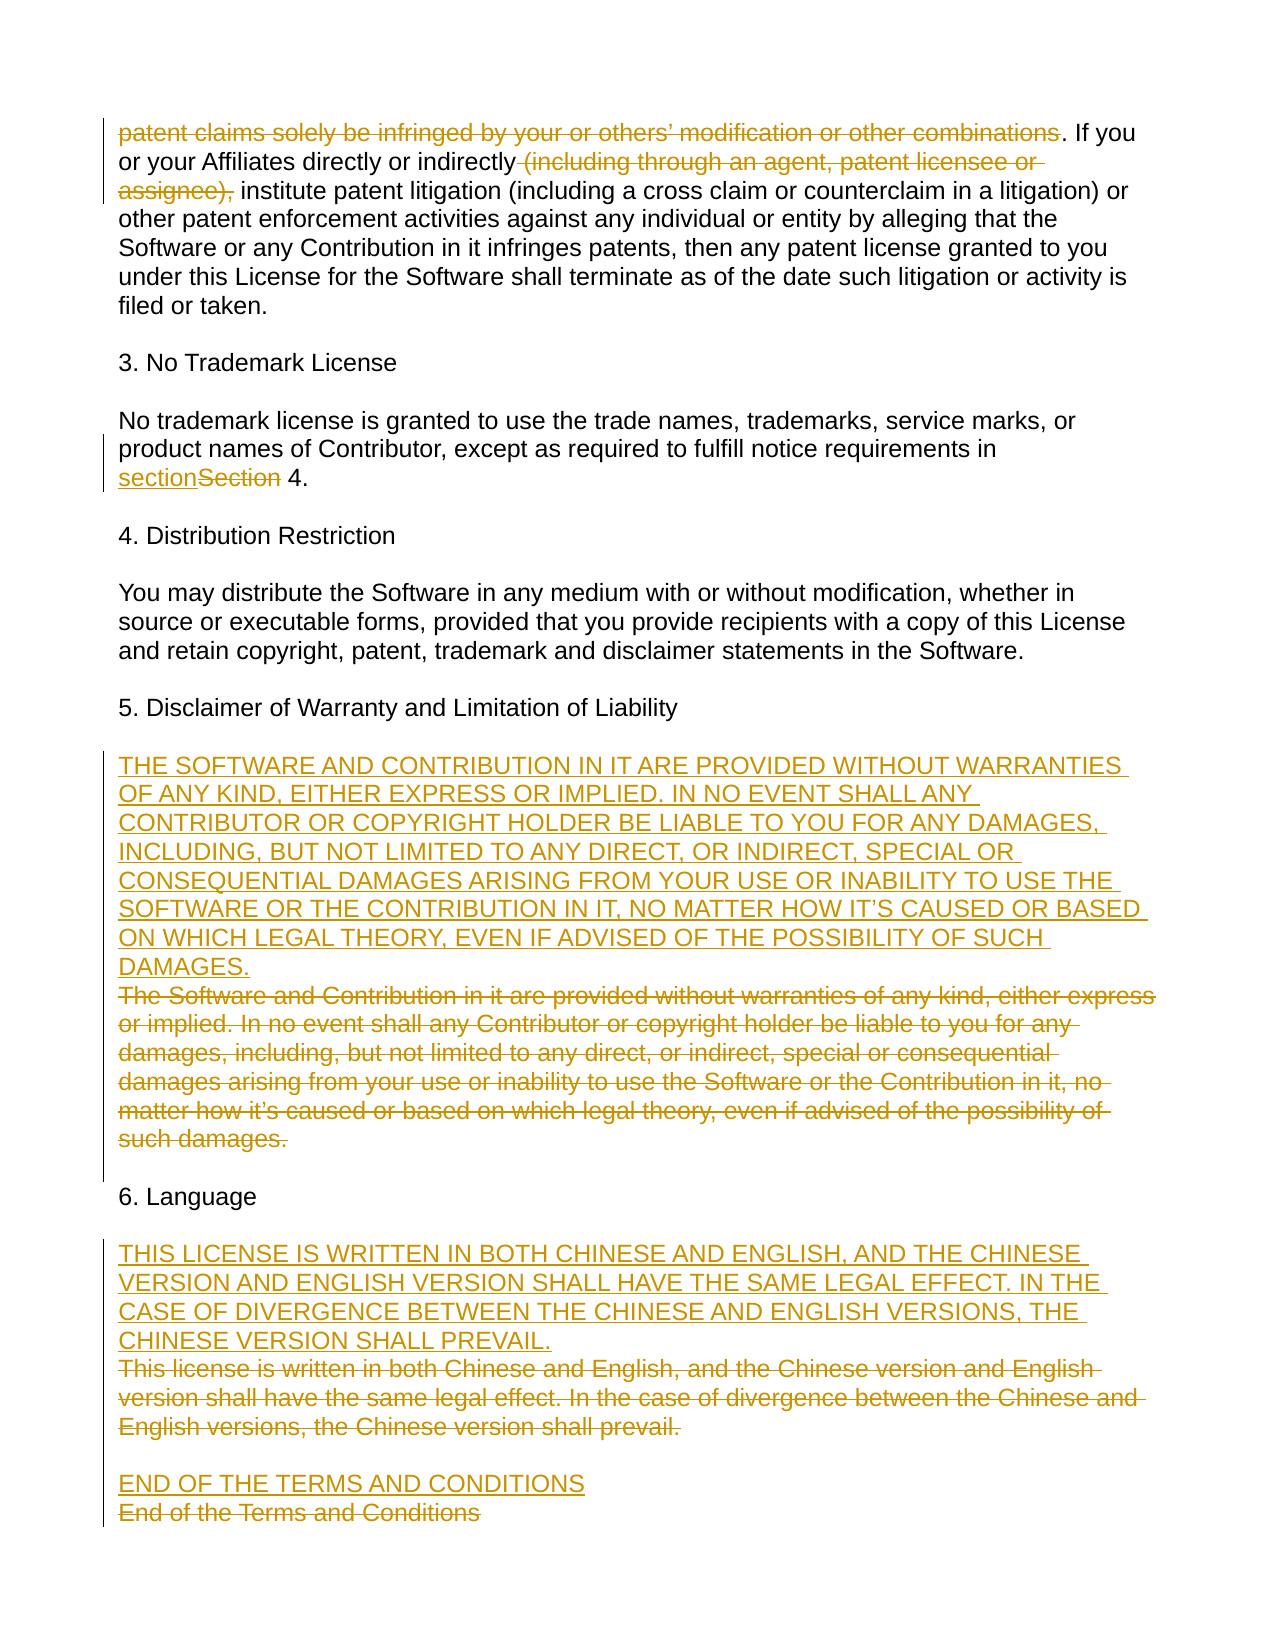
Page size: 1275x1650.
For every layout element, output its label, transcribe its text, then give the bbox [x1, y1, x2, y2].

text END OF THE TERMS AND CONDITIONS [118, 1469, 1157, 1498]
text 3. No Trademark License [118, 348, 1157, 377]
text Subject to the terms and conditions of this License, each Contributor hereby grants to you a perpetual, worldwide, royalty-free, non-exclusive, irrevocable (except for revocation under this Section) patent license to make, have made, use, offer for sale, sell, import or otherwise transfer its Contribution, where such patent license is only limited to the patent claims owned or controlled by such Contributor now or in future which will be necessarily infringed by its Contribution alone, or by combination of the Contribution with the Software to which the Contribution was contributed. The patent license shall not apply to any modification of the Contribution, and any other combination which includes the Contribution. If you or your Affiliates directly or indirectly institute patent litigation (including a cross claim or counterclaim in a litigation) or other patent enforcement activities against any individual or entity by alleging that the Software or any Contribution in it infringes patents, then any patent license granted to you under this License for the Software shall terminate as of the date such litigation or activity is filed or taken. [118, 118, 1157, 319]
text 5. Disclaimer of Warranty and Limitation of Liability [118, 693, 1157, 722]
text You may distribute the Software in any medium with or without modification, whether in source or executable forms, provided that you provide recipients with a copy of this License and retain copyright, patent, trademark and disclaimer statements in the Software. [118, 578, 1157, 664]
text 4. Distribution Restriction [118, 521, 1157, 549]
text THIS LICENSE IS WRITTEN IN BOTH CHINESE AND ENGLISH, AND THE CHINESE VERSION AND ENGLISH VERSION SHALL HAVE THE SAME LEGAL EFFECT. IN THE CASE OF DIVERGENCE BETWEEN THE CHINESE AND ENGLISH VERSIONS, THE CHINESE VERSION SHALL PREVAIL. [118, 1239, 1157, 1354]
text 6. Language [118, 1182, 1157, 1211]
text No trademark license is granted to use the trade names, trademarks, service marks, or product names of Contributor, except as required to fulfill notice requirements in section 4. [118, 406, 1157, 492]
text THE SOFTWARE AND CONTRIBUTION IN IT ARE PROVIDED WITHOUT WARRANTIES OF ANY KIND, EITHER EXPRESS OR IMPLIED. IN NO EVENT SHALL ANY CONTRIBUTOR OR COPYRIGHT HOLDER BE LIABLE TO YOU FOR ANY DAMAGES, INCLUDING, BUT NOT LIMITED TO ANY DIRECT, OR INDIRECT, SPECIAL OR CONSEQUENTIAL DAMAGES ARISING FROM YOUR USE OR INABILITY TO USE THE SOFTWARE OR THE CONTRIBUTION IN IT, NO MATTER HOW IT’S CAUSED OR BASED ON WHICH LEGAL THEORY, EVEN IF ADVISED OF THE POSSIBILITY OF SUCH DAMAGES. [118, 751, 1157, 981]
